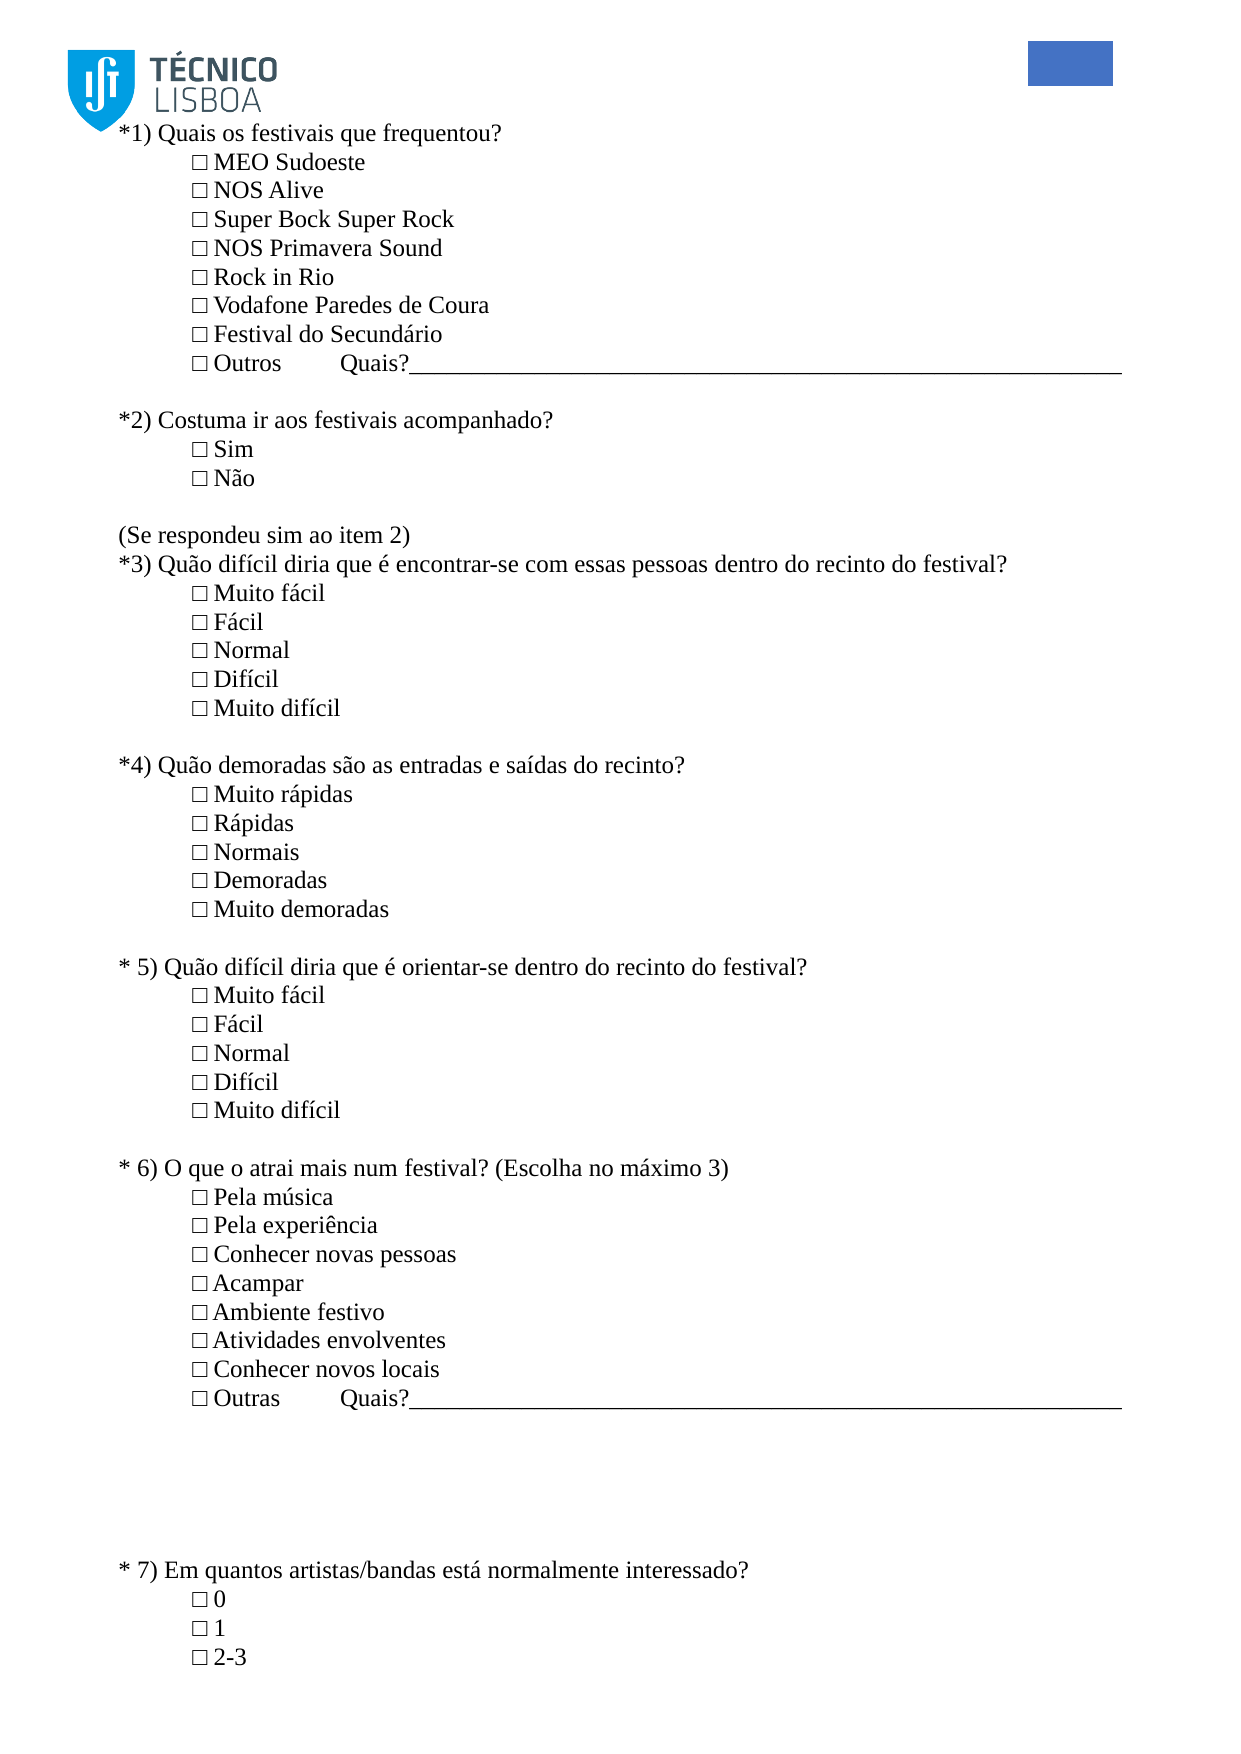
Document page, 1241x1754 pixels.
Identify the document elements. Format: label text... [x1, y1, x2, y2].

text □ Muito demoradas [118, 894, 1122, 923]
text □ Difícil [118, 664, 1122, 693]
text *4) Quão demoradas são as entradas e saídas do recinto? [118, 751, 1122, 779]
text □ NOS Primavera Sound [118, 233, 1122, 262]
text □ 0 [118, 1584, 1122, 1613]
text *1) Quais os festivais que frequentou? [118, 118, 1122, 147]
text □ Muito difícil [118, 693, 1122, 722]
text □ Outros Quais?_________________________________________________________ [118, 348, 1122, 377]
text □ 1 [118, 1613, 1122, 1642]
text □ Festival do Secundário [118, 319, 1122, 348]
text □ Atividades envolventes [118, 1326, 1122, 1354]
text * 6) O que o atrai mais num festival? (Escolha no máximo 3) [118, 1153, 1122, 1182]
text * 5) Quão difícil diria que é orientar-se dentro do recinto do festival? [118, 952, 1122, 981]
text □ Normais [118, 837, 1122, 866]
text □ Pela experiência [118, 1211, 1122, 1239]
text □ 2-3 [118, 1642, 1122, 1671]
text □ Rock in Rio [118, 262, 1122, 291]
text □ Conhecer novos locais [118, 1354, 1122, 1383]
text □ NOS Alive [118, 176, 1122, 204]
text □ Normal [118, 636, 1122, 664]
text □ Sim [118, 434, 1122, 463]
text (Se respondeu sim ao item 2) [118, 521, 1122, 549]
text □ Demoradas [118, 866, 1122, 894]
text *3) Quão difícil diria que é encontrar-se com essas pessoas dentro do recinto do festival? [118, 549, 1122, 578]
text □ Ambiente festivo [118, 1297, 1122, 1326]
text □ Muito rápidas [118, 779, 1122, 808]
text □ Fácil [118, 1009, 1122, 1038]
text □ Pela música [118, 1182, 1122, 1211]
text □ Muito difícil [118, 1096, 1122, 1124]
text □ Difícil [118, 1067, 1122, 1096]
text □ Conhecer novas pessoas [118, 1239, 1122, 1268]
text * 7) Em quantos artistas/bandas está normalmente interessado? [118, 1556, 1122, 1584]
text □ Normal [118, 1038, 1122, 1067]
text □ Vodafone Paredes de Coura [118, 291, 1122, 319]
text *2) Costuma ir aos festivais acompanhado? [118, 406, 1122, 434]
text □ Não [118, 463, 1122, 492]
text □ Outras Quais?_________________________________________________________ [118, 1383, 1122, 1412]
text □ MEO Sudoeste [118, 147, 1122, 176]
text □ Rápidas [118, 808, 1122, 837]
text □ Super Bock Super Rock [118, 204, 1122, 233]
text □ Fácil [118, 607, 1122, 636]
text □ Muito fácil [118, 981, 1122, 1009]
text □ Muito fácil [118, 578, 1122, 607]
text □ Acampar [118, 1268, 1122, 1297]
